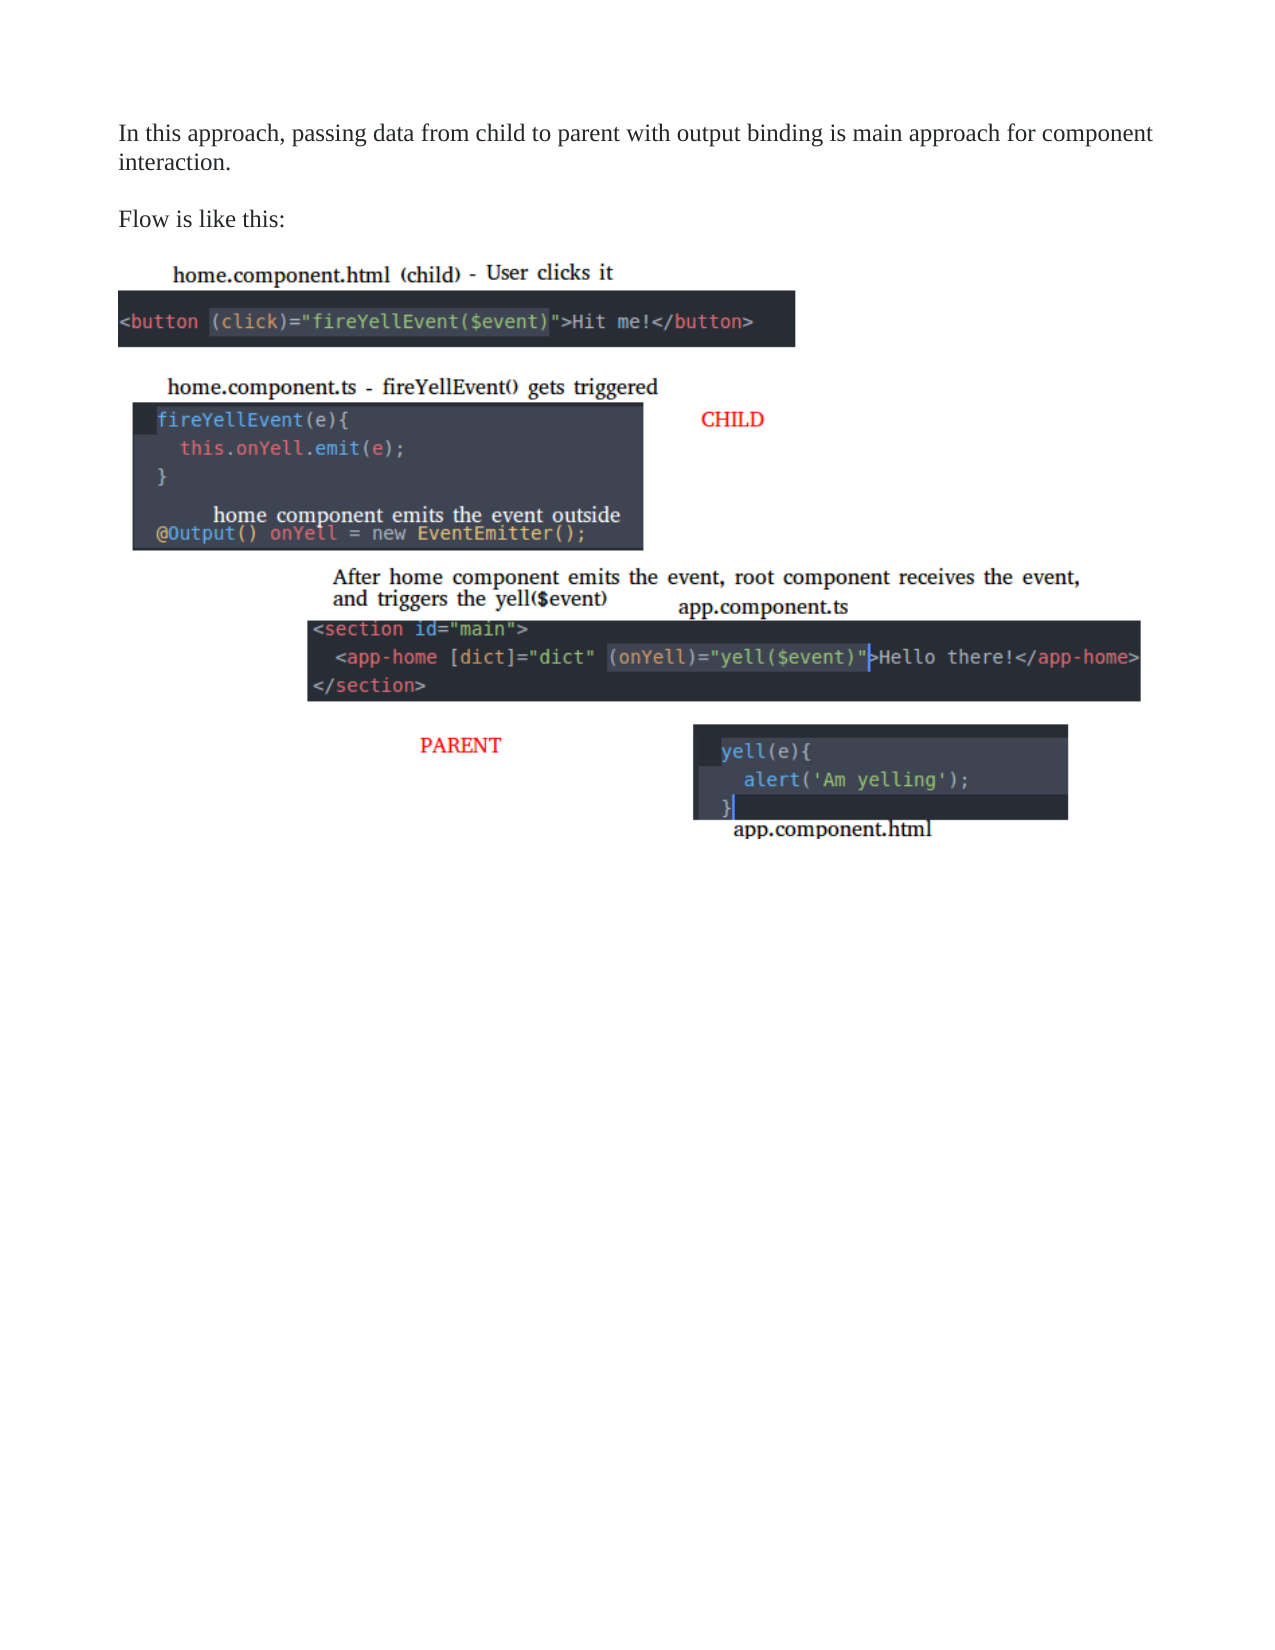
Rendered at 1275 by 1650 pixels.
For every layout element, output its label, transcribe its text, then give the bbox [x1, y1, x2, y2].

text In this approach, passing data from child to parent with output binding is main approach for component interaction. [118, 118, 1157, 176]
text Flow is like this: [118, 204, 1157, 233]
picture [118, 261, 1157, 839]
